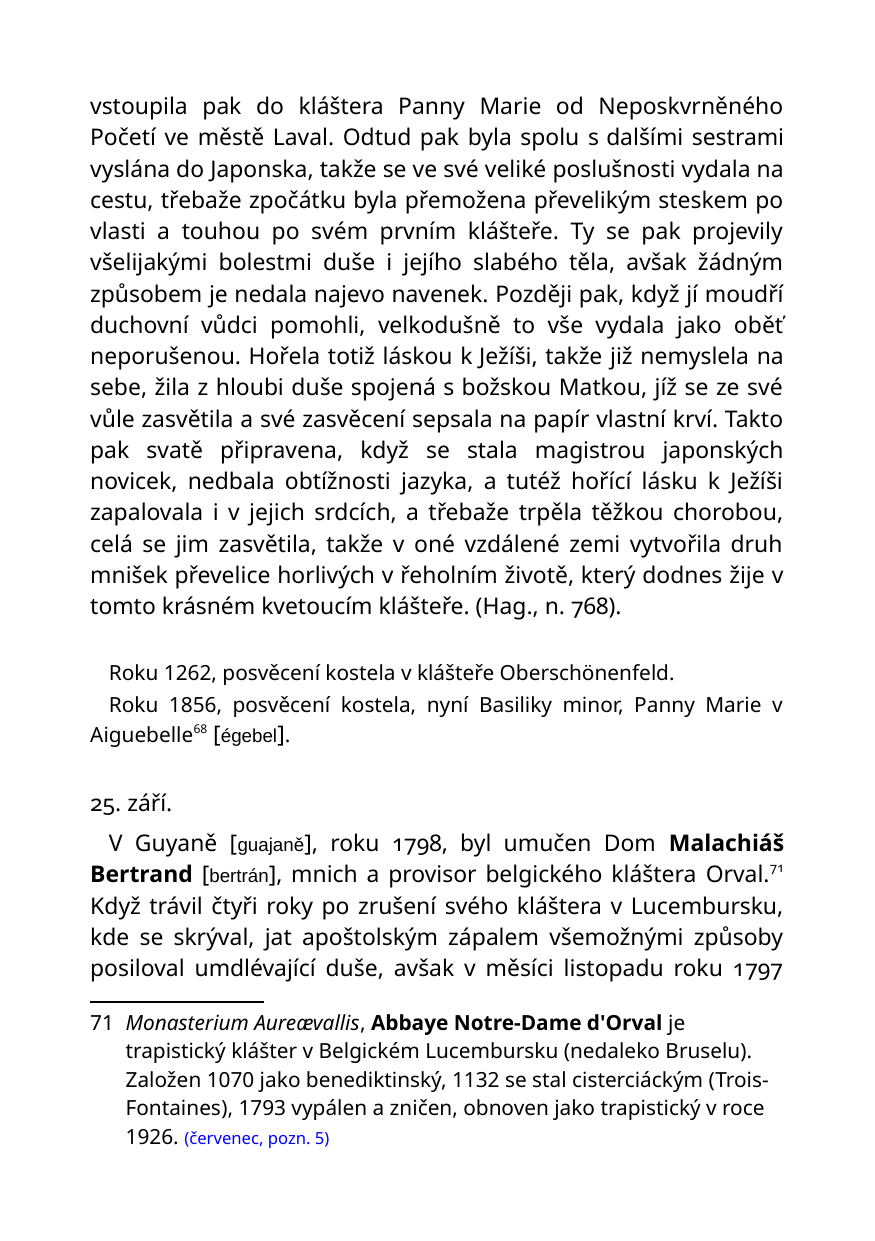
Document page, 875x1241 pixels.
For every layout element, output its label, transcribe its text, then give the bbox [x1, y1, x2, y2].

text 25. září. [90, 787, 784, 818]
text vstoupila pak do kláštera Panny Marie od Neposkvrněného Početí ve městě Laval. Odtud pak byla spolu s dalšími sestrami vyslána do Japonska, takže se ve své veliké poslušnosti vydala na cestu, třebaže zpočátku byla přemožena převelikým steskem po vlasti a touhou po svém prvním klášteře. Ty se pak projevily všelijakými bolestmi duše i jejího slabého těla, avšak žádným způsobem je nedala najevo navenek. Později pak, když jí moudří duchovní vůdci pomohli, velkodušně to vše vydala jako oběť neporušenou. Hořela totiž láskou k Ježíši, takže již nemyslela na sebe, žila z hloubi duše spojená s božskou Matkou, jíž se ze své vůle zasvětila a své zasvěcení sepsala na papír vlastní krví. Takto pak svatě připravena, když se stala magistrou japonských novicek, nedbala obtížnosti jazyka, a tutéž hořící lásku k Ježíši zapalovala i v jejich srdcích, a třebaže trpěla těžkou chorobou, celá se jim zasvětila, takže v oné vzdálené zemi vytvořila druh mnišek převelice horlivých v řeholním životě, který dodnes žije v tomto krásném kvetoucím klášteře. (Hag., n. 768). [90, 90, 784, 621]
text V Guyaně [guajaně], roku 1798, byl umučen Dom Malachiáš Bertrand [bertrán], mnich a provisor belgického kláštera Orval. Když trávil čtyři roky po zrušení svého kláštera v Lucembursku, kde se skrýval, jat apoštolským zápalem všemožnými způsoby posiloval umdlévající duše, avšak v měsíci listopadu roku 1797 [90, 827, 784, 983]
text Roku 1262, posvěcení kostela v klášteře Oberschönenfeld. [90, 658, 784, 687]
text Monasterium Aureævallis, Abbaye Notre-Dame d'Orval je trapistický klášter v Belgickém Lucembursku (nedaleko Bruselu). Založen 1070 jako benediktinský, 1132 se stal cisterciáckým (Trois-Fontaines), 1793 vypálen a zničen, obnoven jako trapistický v roce 1926. (červenec, pozn. 5) [90, 1008, 784, 1150]
text Roku 1856, posvěcení kostela, nyní Basiliky minor, Panny Marie v Aiguebelle68 [égebel]. [90, 690, 784, 750]
